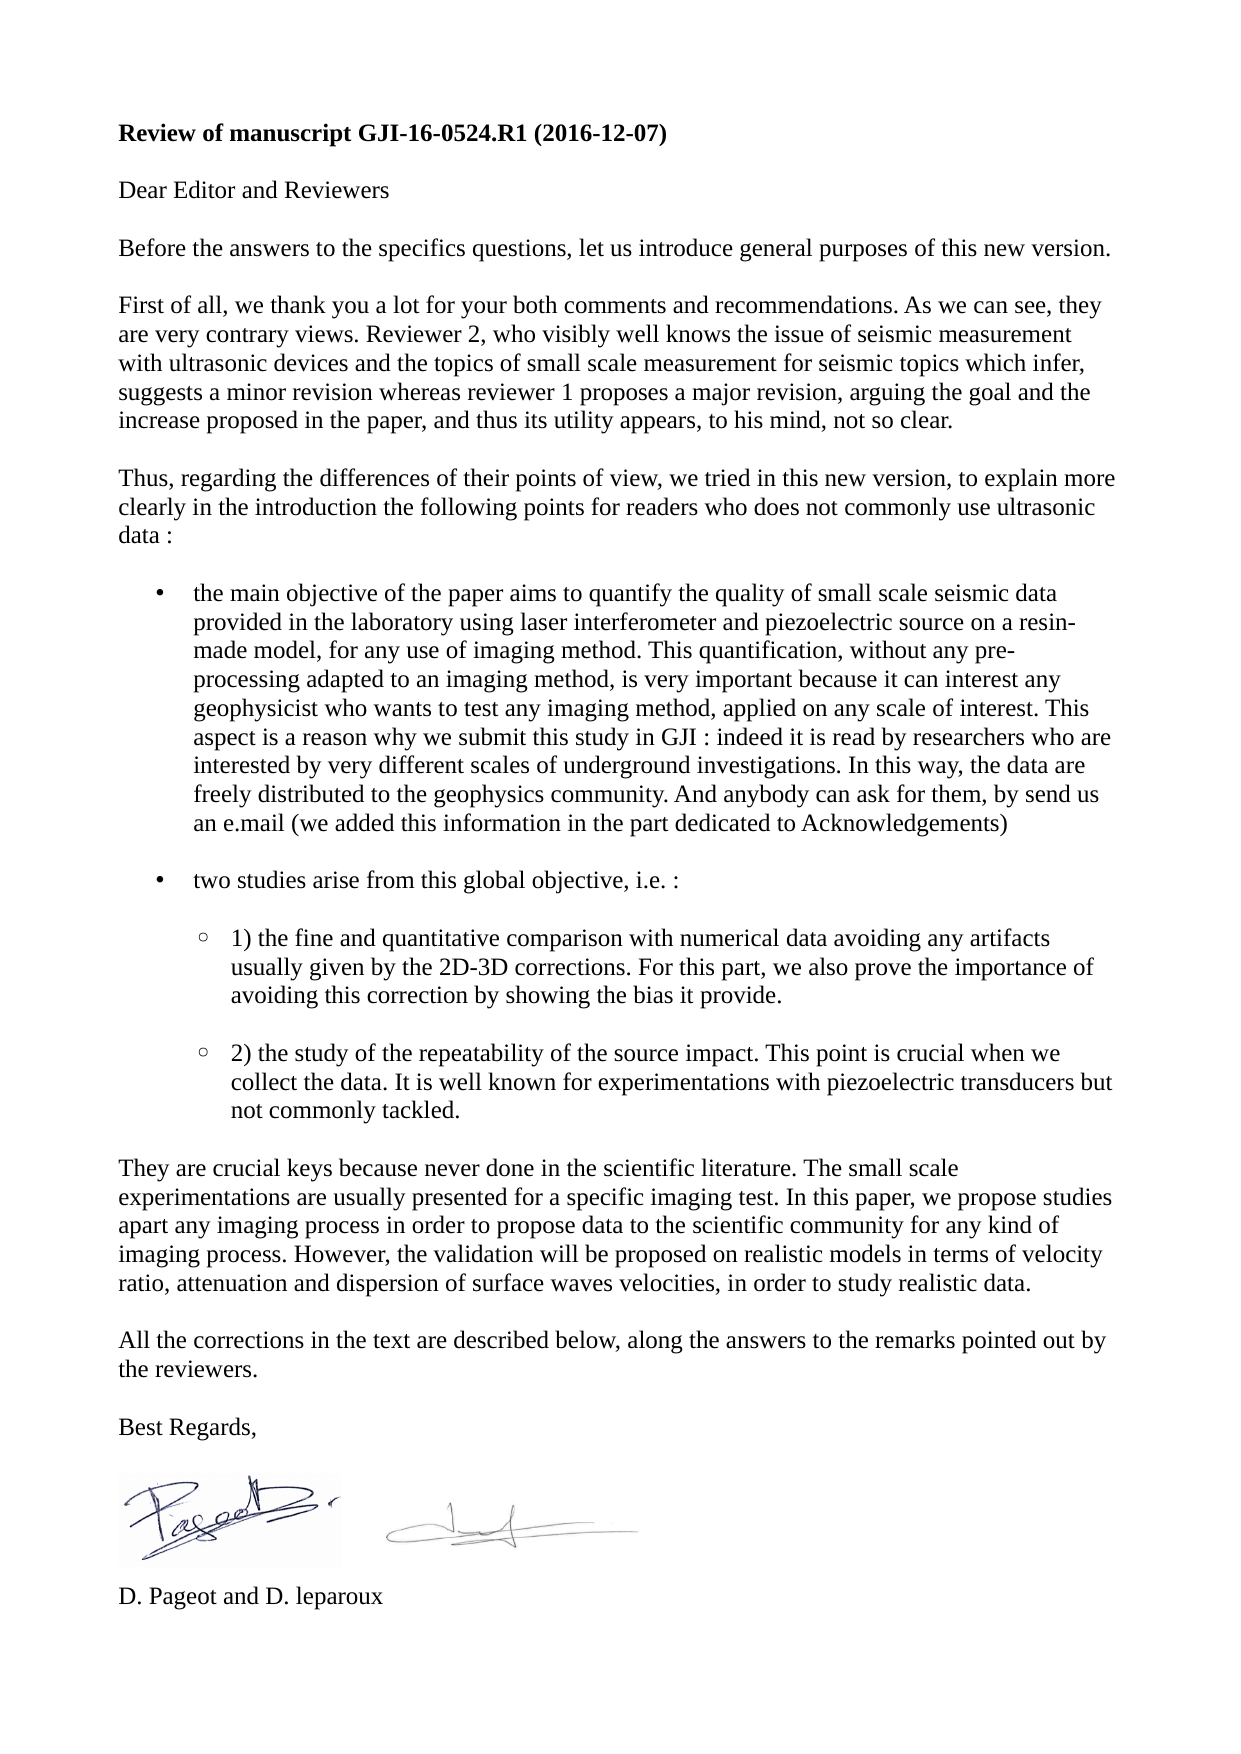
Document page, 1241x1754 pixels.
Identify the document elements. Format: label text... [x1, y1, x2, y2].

text All the corrections in the text are described below, along the answers to the remarks pointed out by the reviewers. [118, 1326, 1122, 1383]
list the main objective of the paper aims to quantify the quality of small scale seismic data provided in the laboratory using laser interferometer and piezoelectric source on a resin-made model, for any use of imaging method. This quantification, without any pre-processing adapted to an imaging method, is very important because it can interest any geophysicist who wants to test any imaging method, applied on any scale of interest. This aspect is a reason why we submit this study in GJI : indeed it is read by researchers who are interested by very different scales of underground investigations. In this way, the data are freely distributed to the geophysics community. And anybody can ask for them, by send us an e.mail (we added this information in the part dedicated to Acknowledgements) [156, 578, 1122, 837]
picture [118, 1473, 342, 1567]
text Thus, regarding the differences of their points of view, we tried in this new version, to explain more clearly in the introduction the following points for readers who does not commonly use ultrasonic data : [118, 463, 1122, 549]
text Best Regards, [118, 1412, 1122, 1441]
list 1) the fine and quantitative comparison with numerical data avoiding any artifacts usually given by the 2D-3D corrections. For this part, we also prove the importance of avoiding this correction by showing the bias it provide. [193, 923, 1122, 1009]
text First of all, we thank you a lot for your both comments and recommendations. As we can see, they are very contrary views. Reviewer 2, who visibly well knows the issue of seismic measurement with ultrasonic devices and the topics of small scale measurement for seismic topics which infer, suggests a minor revision whereas reviewer 1 proposes a major revision, arguing the goal and the increase proposed in the paper, and thus its utility appears, to his mind, not so clear. [118, 291, 1122, 434]
picture [360, 1469, 662, 1576]
list two studies arise from this global objective, i.e. : [156, 866, 1122, 894]
text Review of manuscript GJI-16-0524.R1 (2016-12-07) [118, 118, 1122, 147]
list 2) the study of the repeatability of the source impact. This point is crucial when we collect the data. It is well known for experimentations with piezoelectric transducers but not commonly tackled. [193, 1038, 1122, 1124]
text D. Pageot and D. leparoux [118, 1581, 1122, 1610]
text Before the answers to the specifics questions, let us introduce general purposes of this new version. [118, 233, 1122, 262]
text Dear Editor and Reviewers [118, 176, 1122, 204]
text They are crucial keys because never done in the scientific literature. The small scale experimentations are usually presented for a specific imaging test. In this paper, we propose studies apart any imaging process in order to propose data to the scientific community for any kind of imaging process. However, the validation will be proposed on realistic models in terms of velocity ratio, attenuation and dispersion of surface waves velocities, in order to study realistic data. [118, 1153, 1122, 1297]
